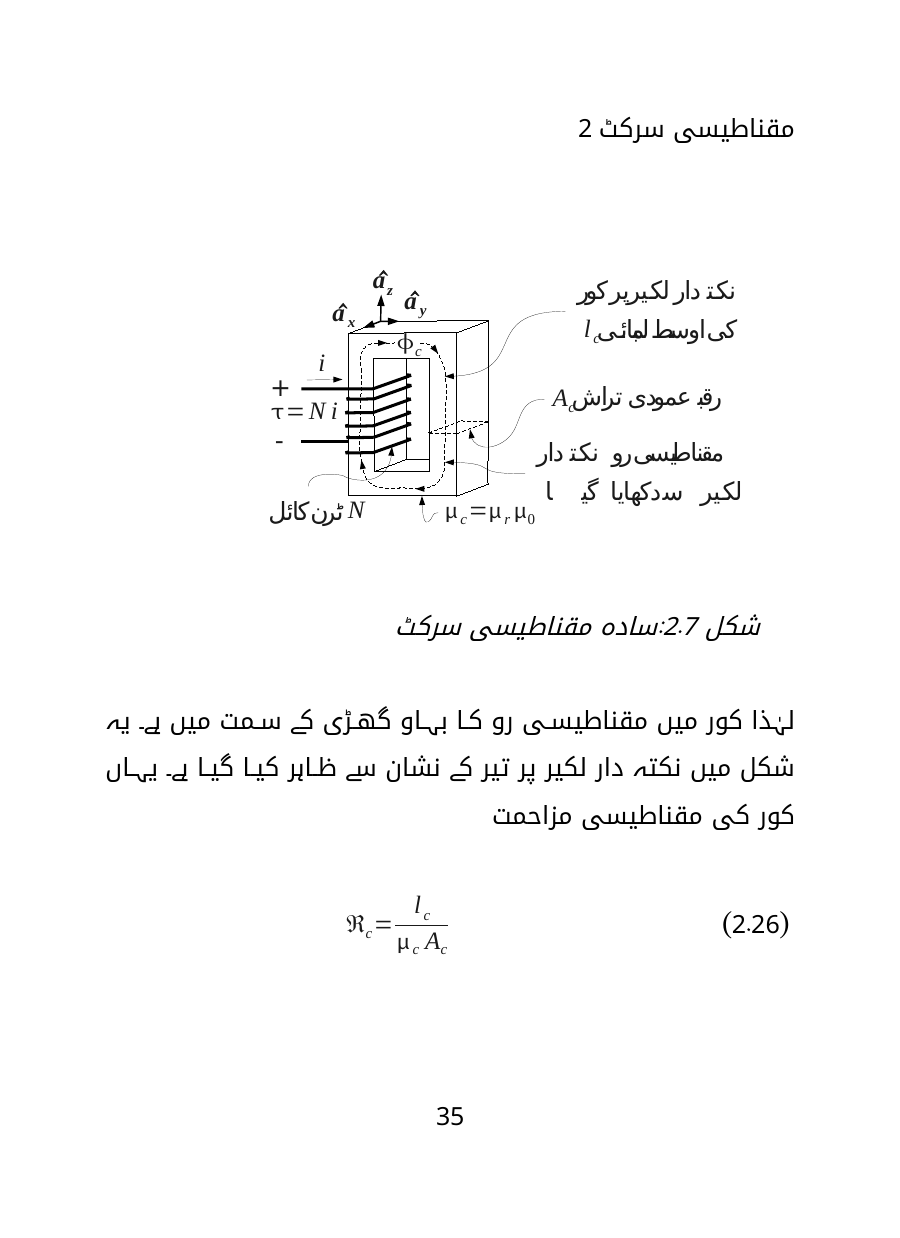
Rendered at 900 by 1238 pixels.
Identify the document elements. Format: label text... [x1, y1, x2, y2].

table_header (2.26) [681, 886, 795, 976]
text شکل 2.7:سادہ مقناطیسی سرکٹ [140, 195, 759, 651]
table_header [105, 886, 681, 976]
text لہٰذا کور میں مقناطیسی رو کا بہاو گھڑی کے سمت میں ہے۔ یہ شکل میں نکتہ دار لکیر پر تیر کے نشان سے ظاہر کیا گیا ہے۔ یہاں کور کی مقناطیسی مزاحمت [105, 697, 795, 839]
